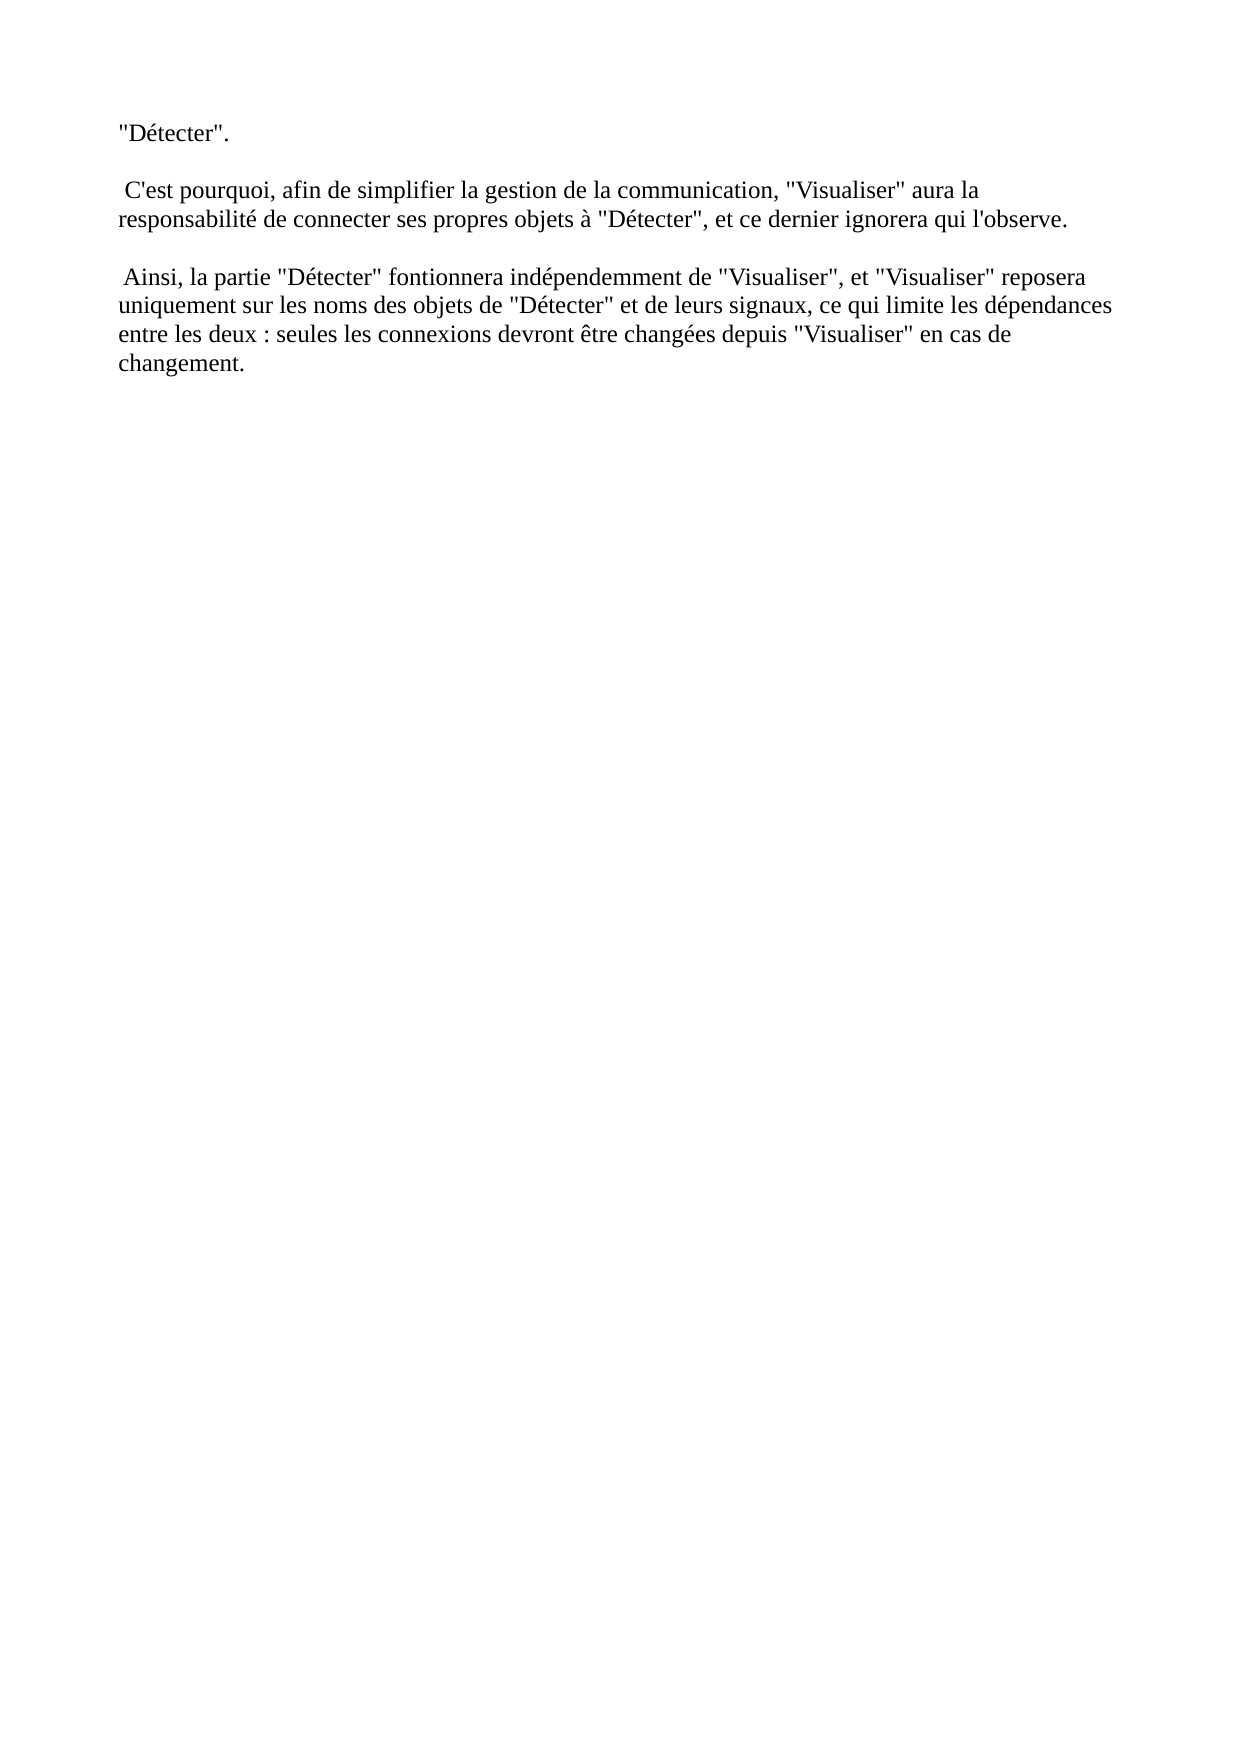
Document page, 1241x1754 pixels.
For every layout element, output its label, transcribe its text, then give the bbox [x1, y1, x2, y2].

text "Détecter". [118, 118, 1122, 147]
text C'est pourquoi, afin de simplifier la gestion de la communication, "Visualiser" aura la responsabilité de connecter ses propres objets à "Détecter", et ce dernier ignorera qui l'observe. [118, 176, 1122, 233]
text Ainsi, la partie "Détecter" fontionnera indépendemment de "Visualiser", et "Visualiser" reposera uniquement sur les noms des objets de "Détecter" et de leurs signaux, ce qui limite les dépendances entre les deux : seules les connexions devront être changées depuis "Visualiser" en cas de changement. [118, 262, 1122, 377]
